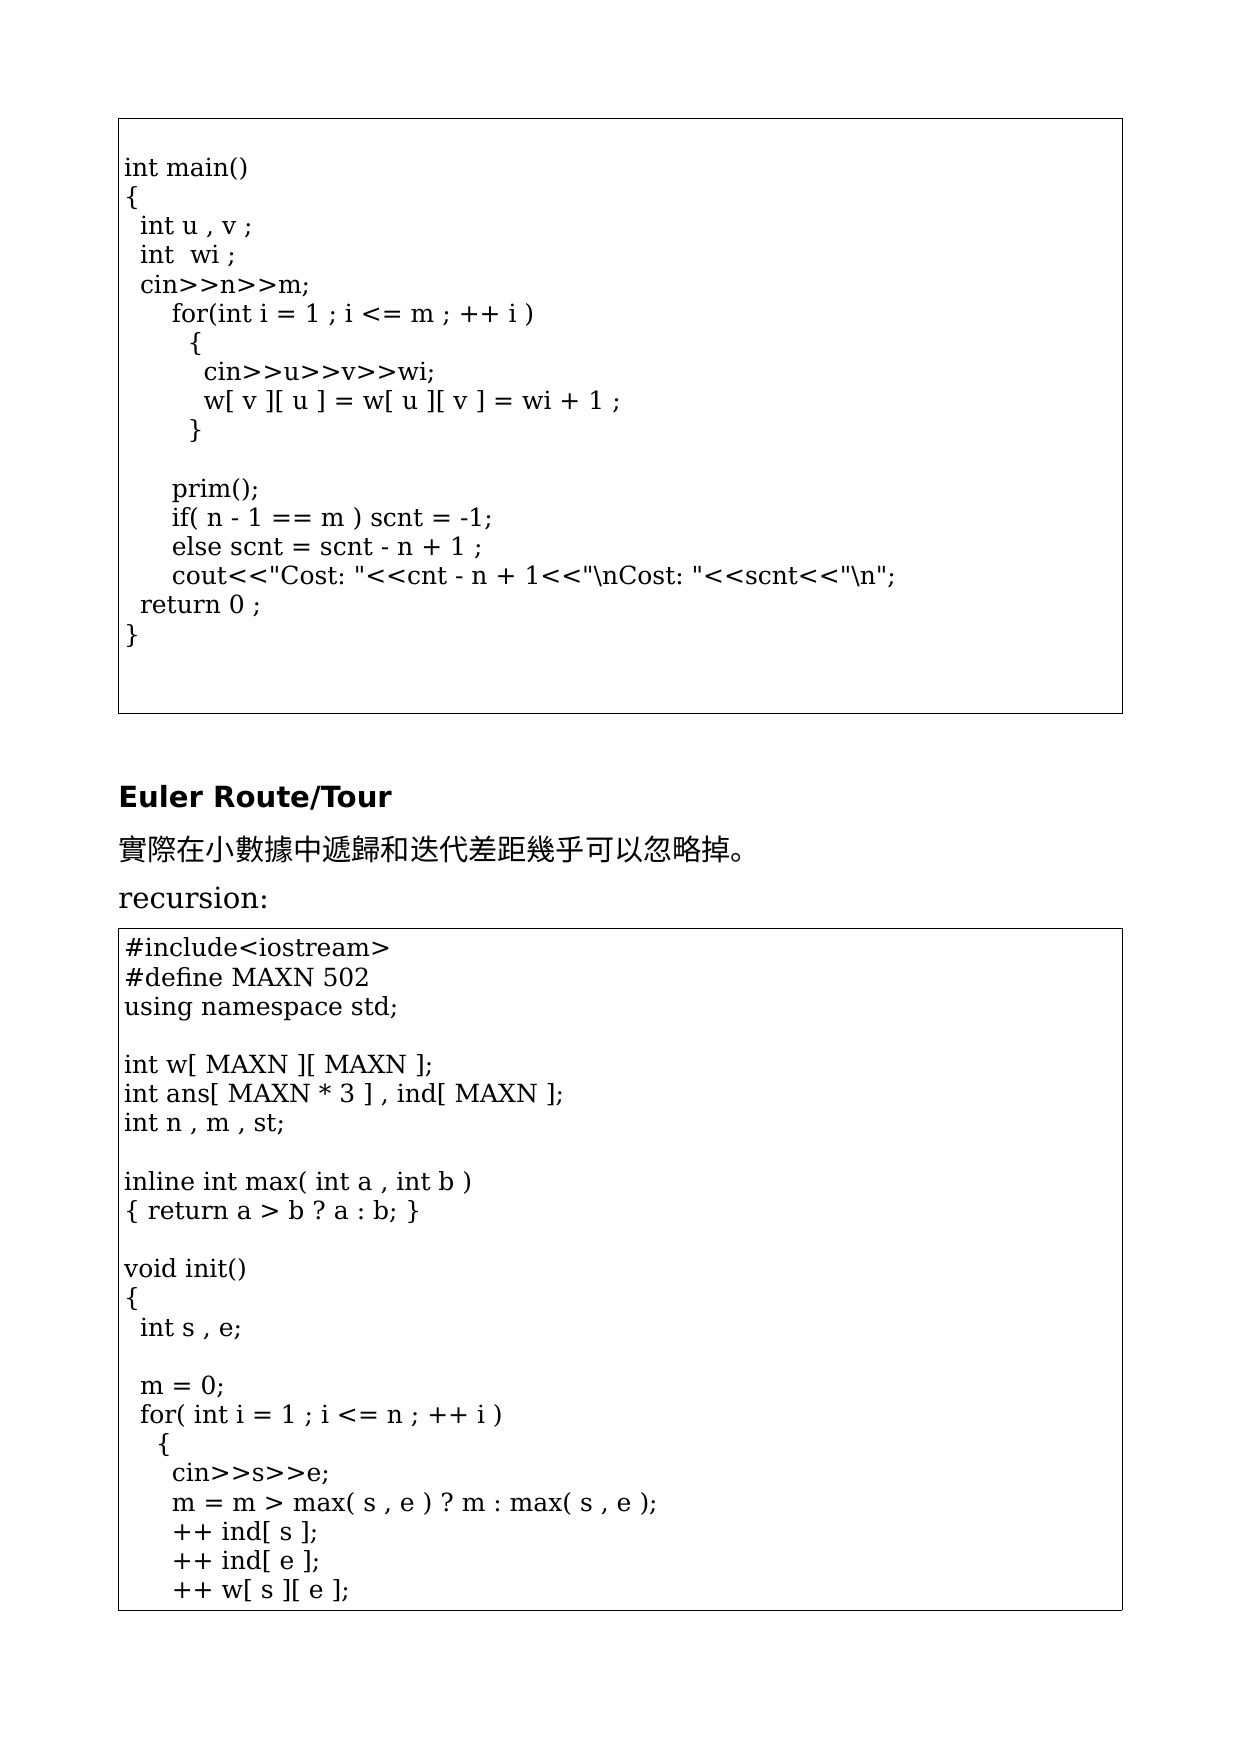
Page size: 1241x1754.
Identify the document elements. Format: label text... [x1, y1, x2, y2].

text 實際在小數據中遞歸和迭代差距幾乎可以忽略掉。 [118, 827, 1122, 869]
text recursion: [118, 881, 1122, 915]
subtitle Euler Route/Tour [118, 780, 1122, 814]
table_header int main() { int u , v ; int wi ; cin>>n>>m; for(int i = 1 ; i <= m ; ++ i ) { cin>>u>>v>>wi; w[ v ][ u ] = w[ u ][ v ] = wi + 1 ; } prim(); if( n - 1 == m ) scnt = -1; else scnt = scnt - n + 1 ; cout<<"Cost: "<<cnt - n + 1<<"\nCost: "<<scnt<<"\n"; return 0 ; } [119, 119, 1122, 713]
table_header #include<iostream> #define MAXN 502 using namespace std; int w[ MAXN ][ MAXN ]; int ans[ MAXN * 3 ] , ind[ MAXN ]; int n , m , st; inline int max( int a , int b ) { return a > b ? a : b; } void init() { int s , e; m = 0; for( int i = 1 ; i <= n ; ++ i ) { cin>>s>>e; m = m > max( s , e ) ? m : max( s , e ); ++ ind[ s ]; ++ ind[ e ]; ++ w[ s ][ e ]; [119, 929, 1122, 1610]
